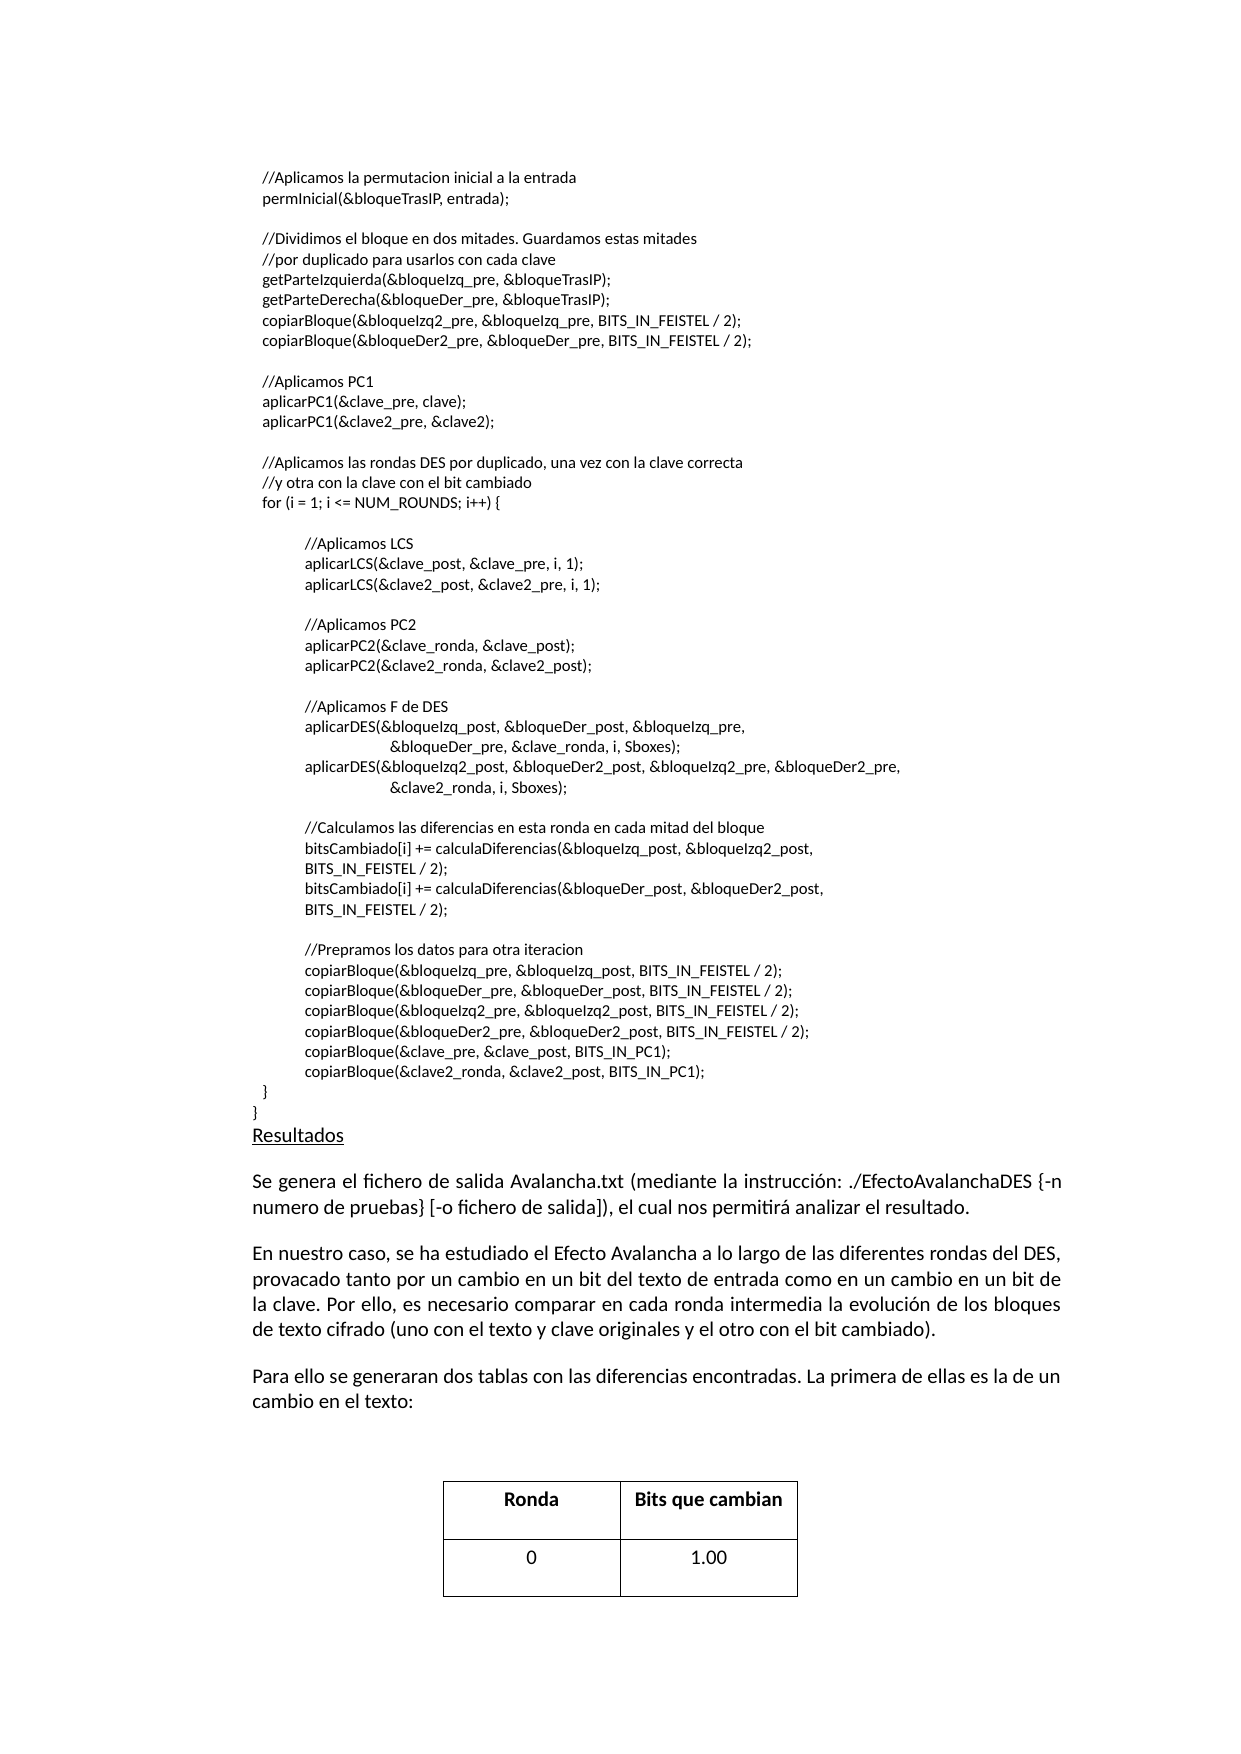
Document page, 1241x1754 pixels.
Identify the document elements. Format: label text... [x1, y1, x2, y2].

text //por duplicado para usarlos con cada clave [252, 249, 1063, 269]
text Resultados [252, 1122, 1063, 1148]
text aplicarPC1(&clave_pre, clave); [252, 391, 1063, 411]
text aplicarPC2(&clave2_ronda, &clave2_post); [252, 655, 1063, 676]
text } [252, 1082, 1063, 1102]
text aplicarPC2(&clave_ronda, &clave_post); [252, 635, 1063, 655]
text &bloqueDer_pre, &clave_ronda, i, Sboxes); [252, 736, 1063, 757]
text copiarBloque(&clave2_ronda, &clave2_post, BITS_IN_PC1); [252, 1061, 1063, 1082]
table_cell 0 [444, 1540, 620, 1596]
text //Aplicamos las rondas DES por duplicado, una vez con la clave correcta [252, 452, 1063, 472]
text } [252, 1102, 1063, 1122]
text copiarBloque(&bloqueDer2_pre, &bloqueDer2_post, BITS_IN_FEISTEL / 2); [252, 1021, 1063, 1041]
text copiarBloque(&bloqueDer_pre, &bloqueDer_post, BITS_IN_FEISTEL / 2); [252, 980, 1063, 1001]
text Se genera el fichero de salida Avalancha.txt (mediante la instrucción: ./EfectoAvalanchaDES {-n numero de pruebas} [-o fichero de salida]), el cual nos permitirá analizar el resultado. [252, 1169, 1063, 1219]
text En nuestro caso, se ha estudiado el Efecto Avalancha a lo largo de las diferentes rondas del DES, provacado tanto por un cambio en un bit del texto de entrada como en un cambio en un bit de la clave. Por ello, es necesario comparar en cada ronda intermedia la evolución de los bloques de texto cifrado (uno con el texto y clave originales y el otro con el bit cambiado). [252, 1240, 1063, 1342]
text permInicial(&bloqueTrasIP, entrada); [252, 188, 1063, 208]
text bitsCambiado[i] += calculaDiferencias(&bloqueIzq_post, &bloqueIzq2_post, [252, 838, 1063, 858]
table_header Ronda [444, 1482, 620, 1538]
text copiarBloque(&clave_pre, &clave_post, BITS_IN_PC1); [252, 1041, 1063, 1061]
text //y otra con la clave con el bit cambiado [252, 472, 1063, 493]
text BITS_IN_FEISTEL / 2); [252, 899, 1063, 919]
text //Aplicamos F de DES [252, 696, 1063, 716]
text copiarBloque(&bloqueDer2_pre, &bloqueDer_pre, BITS_IN_FEISTEL / 2); [252, 330, 1063, 351]
text //Dividimos el bloque en dos mitades. Guardamos estas mitades [252, 229, 1063, 249]
text getParteDerecha(&bloqueDer_pre, &bloqueTrasIP); [252, 289, 1063, 310]
text aplicarDES(&bloqueIzq_post, &bloqueDer_post, &bloqueIzq_pre, [252, 716, 1063, 736]
text //Calculamos las diferencias en esta ronda en cada mitad del bloque [252, 818, 1063, 838]
text aplicarPC1(&clave2_pre, &clave2); [252, 411, 1063, 432]
text copiarBloque(&bloqueIzq2_pre, &bloqueIzq2_post, BITS_IN_FEISTEL / 2); [252, 1001, 1063, 1021]
text Para ello se generaran dos tablas con las diferencias encontradas. La primera de ellas es la de un cambio en el texto: [252, 1363, 1063, 1414]
text aplicarLCS(&clave_post, &clave_pre, i, 1); [252, 554, 1063, 574]
text //Aplicamos LCS [252, 533, 1063, 554]
text bitsCambiado[i] += calculaDiferencias(&bloqueDer_post, &bloqueDer2_post, [252, 879, 1063, 899]
text copiarBloque(&bloqueIzq_pre, &bloqueIzq_post, BITS_IN_FEISTEL / 2); [252, 960, 1063, 980]
table_header Bits que cambian [621, 1482, 797, 1538]
text //Aplicamos la permutacion inicial a la entrada [252, 168, 1063, 188]
text getParteIzquierda(&bloqueIzq_pre, &bloqueTrasIP); [252, 269, 1063, 289]
text //Aplicamos PC1 [252, 371, 1063, 391]
text copiarBloque(&bloqueIzq2_pre, &bloqueIzq_pre, BITS_IN_FEISTEL / 2); [252, 310, 1063, 330]
text aplicarDES(&bloqueIzq2_post, &bloqueDer2_post, &bloqueIzq2_pre, &bloqueDer2_pre, [252, 757, 1063, 777]
text for (i = 1; i <= NUM_ROUNDS; i++) { [252, 493, 1063, 513]
text //Prepramos los datos para otra iteracion [252, 939, 1063, 960]
text aplicarLCS(&clave2_post, &clave2_pre, i, 1); [252, 574, 1063, 594]
table_cell 1.00 [621, 1540, 797, 1596]
text BITS_IN_FEISTEL / 2); [252, 858, 1063, 879]
text &clave2_ronda, i, Sboxes); [252, 777, 1063, 797]
text //Aplicamos PC2 [252, 614, 1063, 635]
